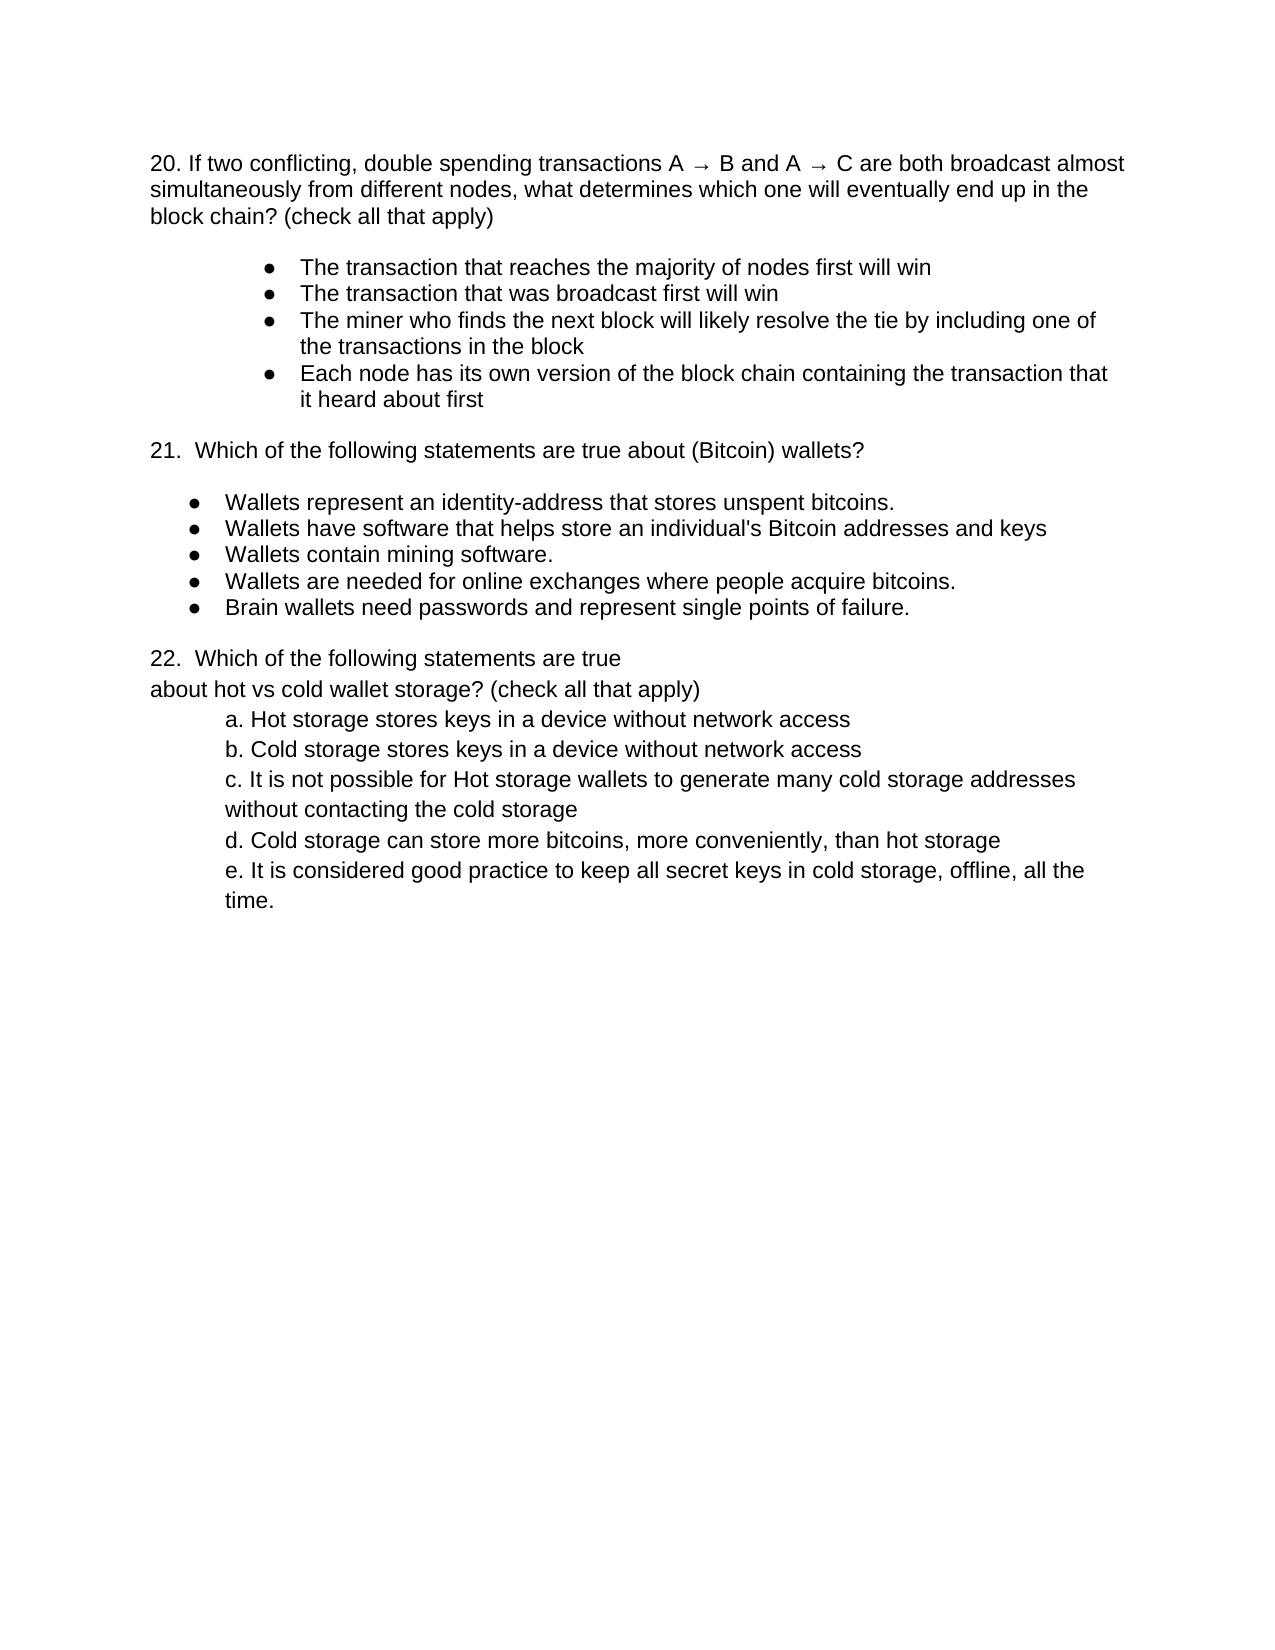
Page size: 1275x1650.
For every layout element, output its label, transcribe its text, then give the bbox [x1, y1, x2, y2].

list The transaction that reaches the majority of nodes first will win [262, 254, 1125, 280]
list The transaction that was broadcast first will win [262, 280, 1125, 307]
text 21. Which of the following statements are true about (Bitcoin) wallets? [150, 437, 1125, 463]
list Wallets represent an identity-address that stores unspent bitcoins. [187, 488, 1125, 515]
list Brain wallets need passwords and represent single points of failure. [187, 594, 1125, 620]
list Wallets have software that helps store an individual's Bitcoin addresses and keys [187, 515, 1125, 541]
list Each node has its own version of the block chain containing the transaction that it heard about first [262, 359, 1125, 412]
text b. Cold storage stores keys in a device without network access [225, 736, 1125, 762]
text a. Hot storage stores keys in a device without network access [225, 706, 1125, 732]
list Wallets are needed for online exchanges where people acquire bitcoins. [187, 568, 1125, 594]
text d. Cold storage can store more bitcoins, more conveniently, than hot storage [225, 827, 1125, 853]
list Wallets contain mining software. [187, 541, 1125, 568]
list The miner who finds the next block will likely resolve the tie by including one of the transactions in the block [262, 307, 1125, 359]
text c. It is not possible for Hot storage wallets to generate many cold storage addresses without contacting the cold storage [225, 766, 1125, 823]
text 20. If two conflicting, double spending transactions A → B and A → C are both broadcast almost simultaneously from different nodes, what determines which one will eventually end up in the block chain? (check all that apply) [150, 150, 1125, 229]
text 22. Which of the following statements are true [150, 645, 1125, 672]
text about hot vs cold wallet storage? (check all that apply) [150, 676, 1125, 702]
text e. It is considered good practice to keep all secret keys in cold storage, offline, all the time. [225, 857, 1125, 913]
